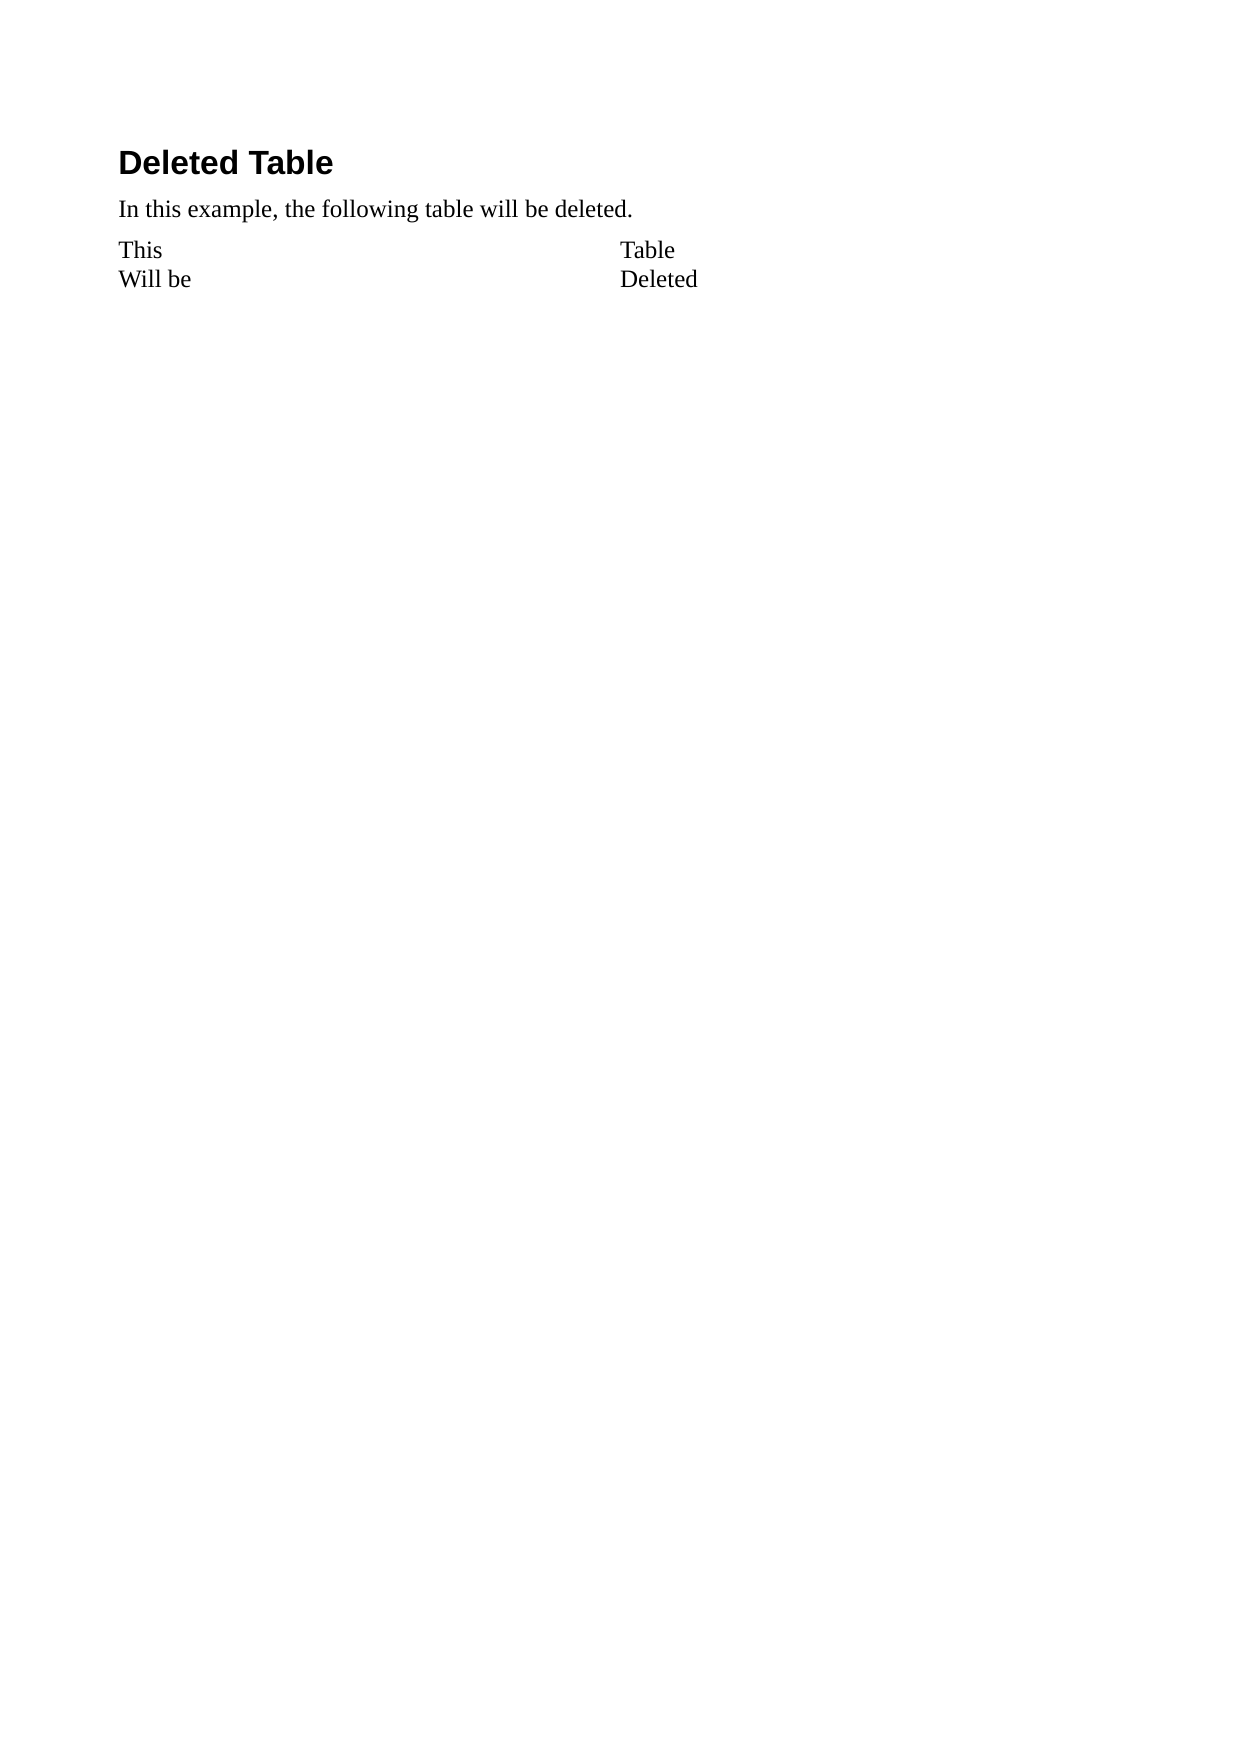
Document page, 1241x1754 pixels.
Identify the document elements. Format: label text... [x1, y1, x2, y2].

table_header This [118, 236, 620, 264]
subtitle Deleted Table [118, 143, 1122, 182]
text In this example, the following table will be deleted. [118, 194, 1122, 223]
table_header Table [620, 236, 1122, 264]
table_cell Deleted [620, 264, 1122, 293]
table_cell Will be [118, 264, 620, 293]
